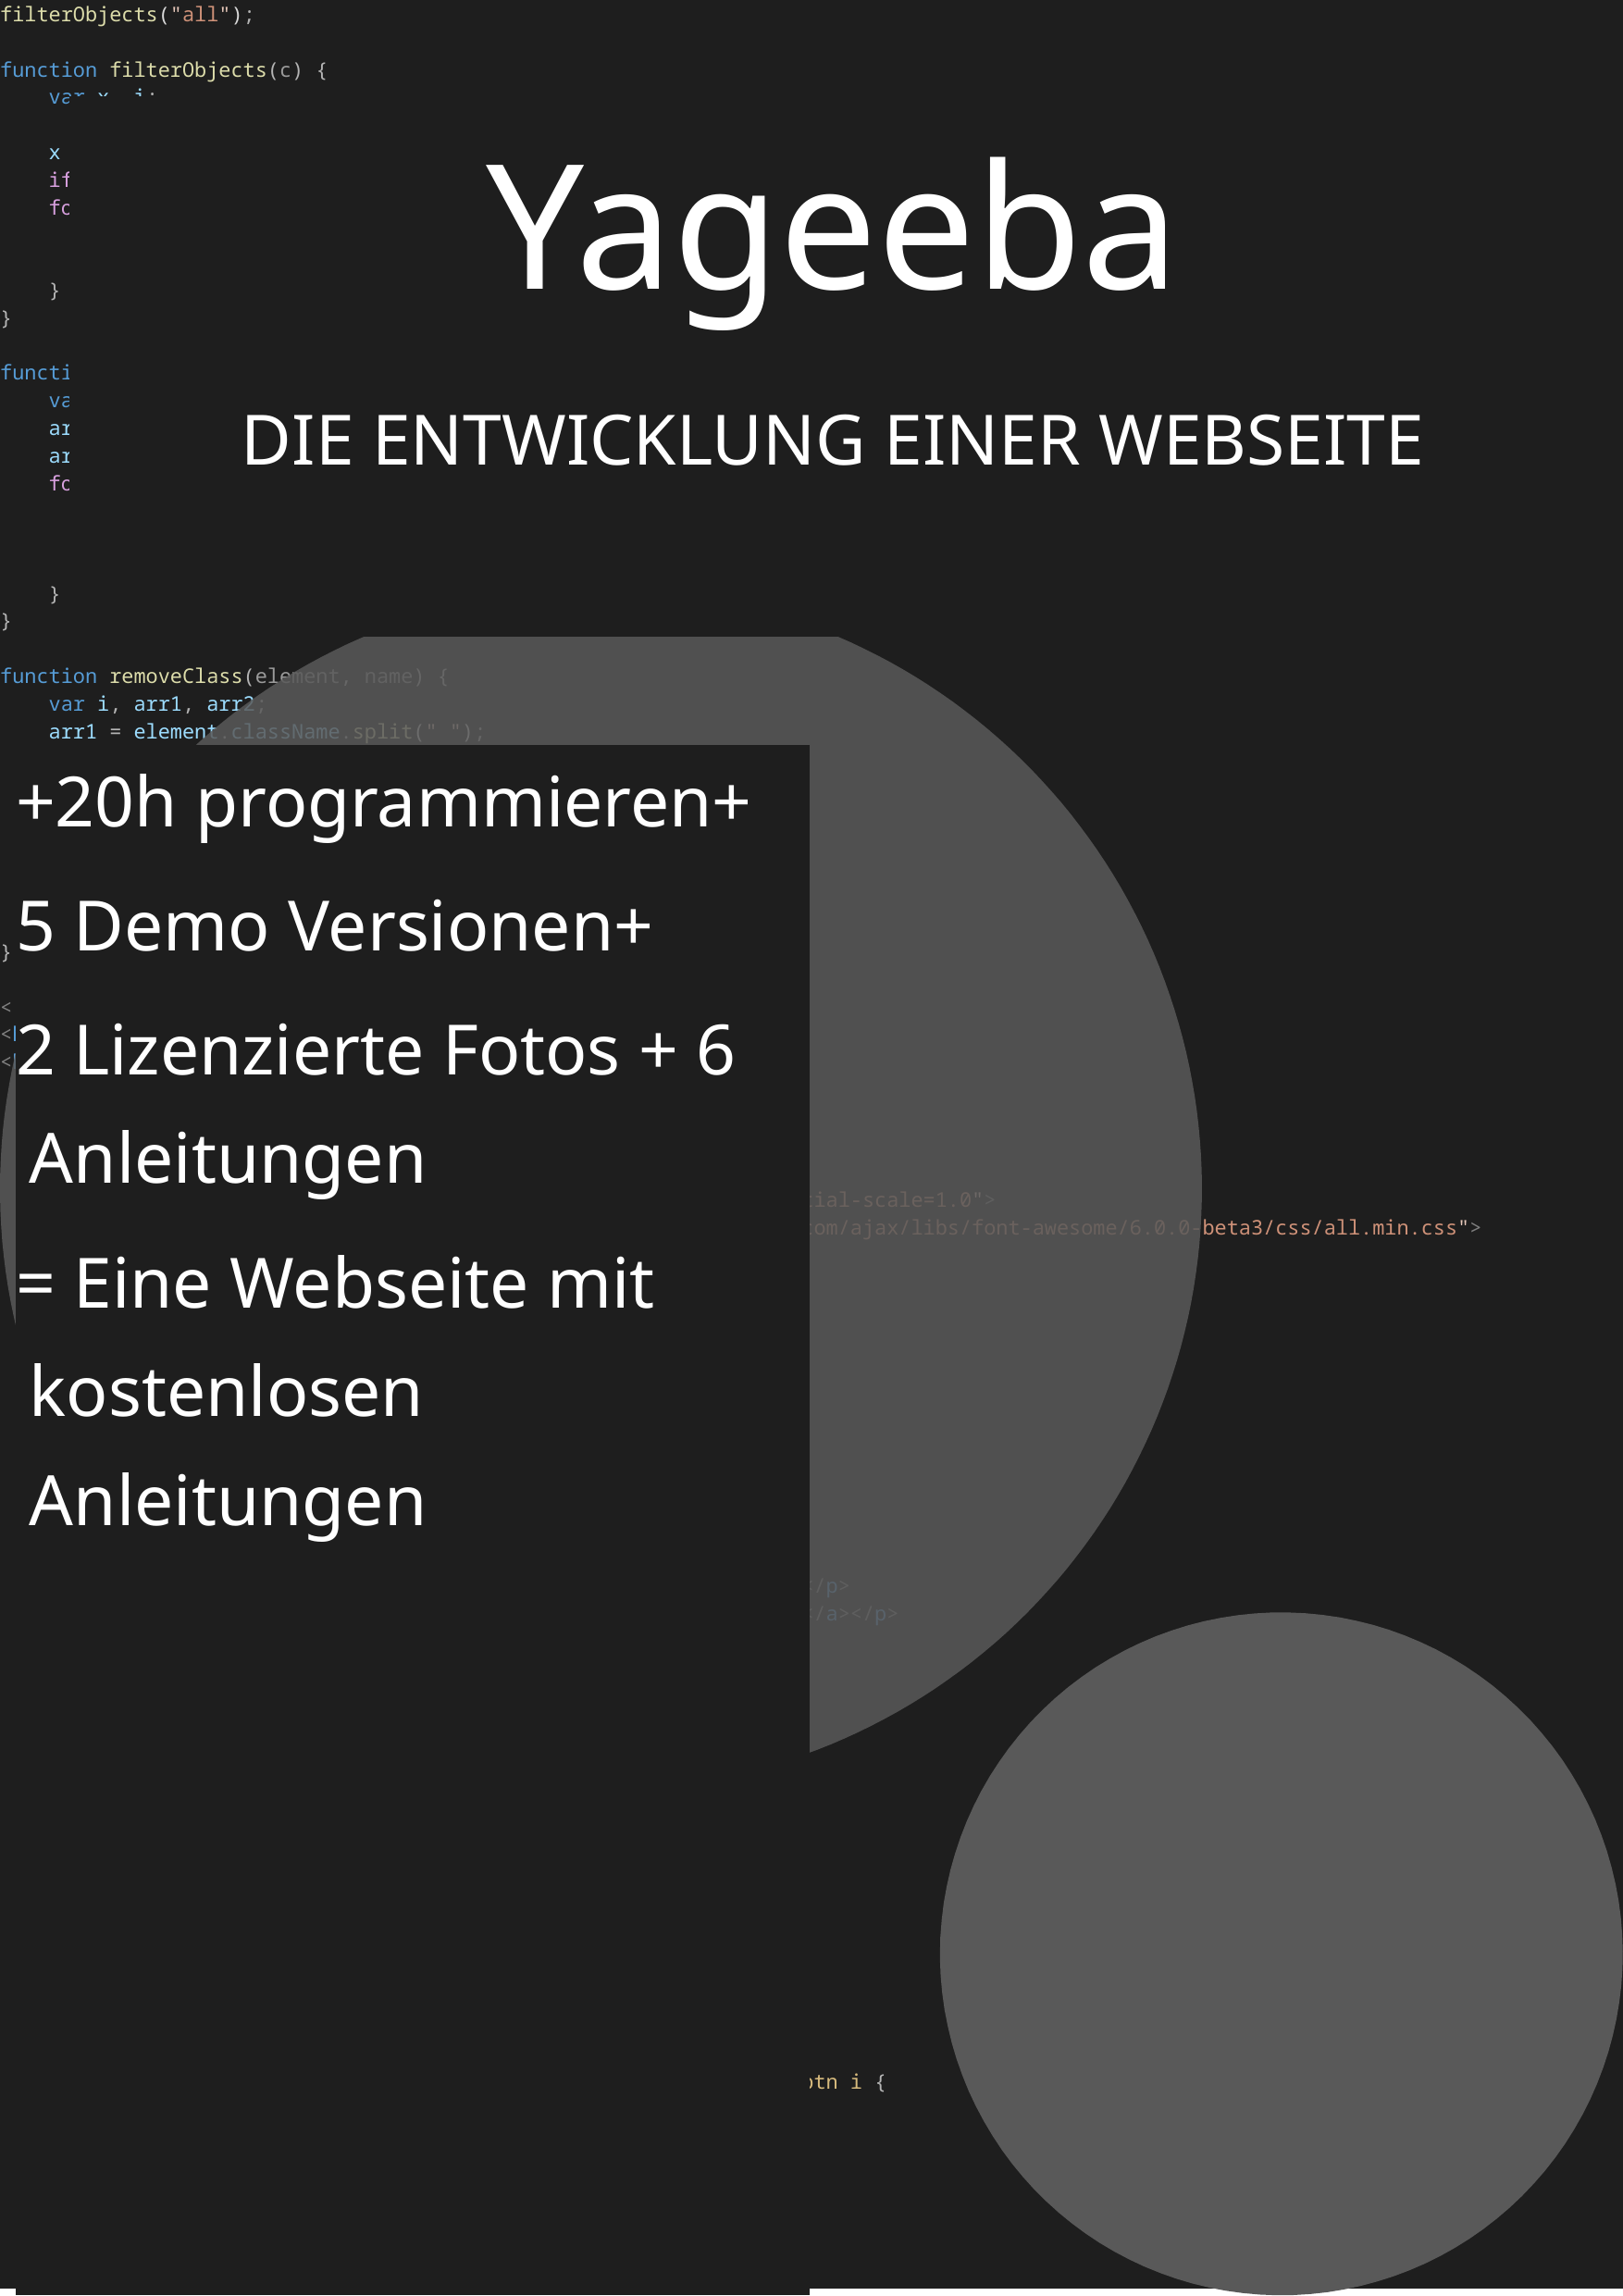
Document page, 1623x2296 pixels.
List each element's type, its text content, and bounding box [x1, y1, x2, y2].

text font-size: 20px; [810, 2095, 984, 2123]
text </ul> [948, 1654, 1117, 1682]
text <li><a href="Seite TR.html">EV</a></li> [810, 2261, 1209, 2289]
text <div class="navbar"> [0, 1406, 16, 1433]
text <div class="language-links"> [850, 1709, 1042, 1737]
text <p><a href="Seite TR.html">EV</a></p> [1066, 1544, 1623, 1571]
text <p><a href="AboutTR.html">Hakkında</a></p> [1042, 1571, 1623, 1599]
text <html lang="en"> [0, 1075, 10, 1103]
text if (c == "all") c = " "; [0, 166, 69, 192]
text while (arr1.indexOf(arr2[i]) > -1) { [1060, 800, 1623, 827]
text </div> [1107, 1489, 1623, 1516]
text <html lang="en"> [1192, 1075, 1623, 1103]
text } [0, 606, 69, 634]
text <div class="overlay"></div> [810, 2013, 950, 2040]
text arr1.splice(arr1.indexOf(arr2[i]), 1); [0, 745, 810, 2295]
text </ul> [1446, 1654, 1623, 1682]
text <body> [0, 1351, 16, 1378]
text <div class="toggle-btn"> [1604, 2040, 1623, 2067]
text 5 Demo Versionen+ [16, 876, 796, 971]
text arr1 = element.className.split(" "); [0, 414, 69, 441]
text var i, arr1, arr2; [1596, 386, 1623, 414]
text removeClass(x[i], "show"); [0, 220, 69, 248]
text <i class="fas fa-bars"></i><style>.toggle-btn i { [810, 2067, 970, 2095]
text </head> [0, 1323, 16, 1351]
text arr1.splice(arr1.indexOf(arr2[i]), 1); [1082, 827, 1623, 854]
text function removeClass(element, name) { [0, 662, 311, 689]
text <head> [0, 1103, 6, 1130]
text <head> [0, 1048, 16, 1075]
text <a href="Service TR.html">/TR</a> [810, 1819, 967, 1847]
text <ul class="links"> [1087, 1516, 1623, 1544]
text for (i = 0; i < x.length; i++) { [1596, 192, 1623, 220]
text font-size: 20px; [0, 2095, 16, 2123]
text [937, 689, 1623, 716]
text for (i = 0; i < x.length; i++) { [0, 192, 69, 220]
text <!-- Weitere Sprachen hinzufügen --> [810, 1875, 948, 1903]
text </ul> [0, 1654, 16, 1682]
text position: absolute;} </style> [810, 2123, 1001, 2151]
text x = document.getElementsByClassName("box"); [0, 138, 69, 166]
text var x, i; [0, 82, 1623, 637]
text function addClass(name, element) { [1596, 358, 1623, 386]
text for (i = 0; i < arr2.length; i++) { [1596, 468, 1623, 496]
text </div> [810, 1903, 943, 1930]
text arr2 = name.split(" "); [0, 744, 195, 772]
text [1596, 276, 1623, 304]
text } [1119, 882, 1623, 910]
text arr1 = element.className.split(" "); [0, 716, 229, 744]
text } [0, 552, 69, 579]
text arr2 = name.split(" "); [1007, 744, 1623, 772]
text } [0, 937, 16, 965]
text <title>DemoVersionBerra</title> [1187, 1296, 1623, 1323]
text var i, arr1, arr2; [0, 689, 265, 716]
text function addClass(name, element) { [0, 358, 69, 386]
text </div> [0, 1903, 16, 1930]
text } [0, 304, 69, 330]
text <header> [1162, 1378, 1623, 1406]
text position: absolute;} </style> [1561, 2123, 1623, 2151]
text arr2 = name.split(" "); [1596, 441, 1623, 468]
text +20h programmieren+ [16, 752, 796, 847]
text <a href="#">Yageeba</a> [0, 1461, 16, 1489]
text if (arr1.indexOf(arr2[i]) == -1) { [0, 496, 69, 524]
text <html lang="en"> [1178, 1020, 1623, 1048]
text element.className += " " + arr2[i]; [1596, 524, 1623, 552]
text } [0, 579, 69, 606]
text arr1 = element.className.split(" "); [1596, 414, 1623, 441]
text if (arr1.indexOf(arr2[i]) == -1) { [1596, 496, 1623, 524]
text <div class="logo"> [0, 1433, 16, 1461]
text <a href="Service TR.html">/TR</a> [1596, 1819, 1623, 1847]
text <ul class="dropdown-menu"> [810, 2233, 1130, 2261]
text <i class="fas fa-bars"></i><style>.toggle-btn i { [1592, 2067, 1623, 2095]
text <a href="Service O.html">DE</a> [1546, 1737, 1623, 1765]
text <div class="toggle-btn"> [0, 2040, 16, 2067]
text } [1596, 552, 1623, 579]
text <div class="language-links"> [1521, 1709, 1623, 1737]
text <!DOCTYPE html> [0, 992, 16, 1020]
text <meta name="viewport" content="width=device-width, initial-scale=1.0"> [1202, 1185, 1623, 1213]
text } [1101, 854, 1623, 882]
text <div class="navbar"> [1151, 1406, 1623, 1433]
text <li><a href="Seite TR.html">EV</a></li> [1353, 2261, 1623, 2289]
text <div class="toggle-btn"> [810, 2040, 959, 2067]
text var i, arr1, arr2; [0, 386, 69, 414]
text for (i = 0; i < arr2.length; i++) { [1035, 772, 1623, 800]
text </div> [810, 2178, 1049, 2205]
text </div> [810, 2205, 1084, 2233]
text </div> [810, 1930, 940, 1957]
text function filterObjects(c) { [0, 55, 1623, 82]
text [1596, 304, 1623, 330]
text </div> [0, 1930, 16, 1957]
text <body> [1172, 1351, 1623, 1378]
text <a href="#">Yageeba</a> [1122, 1461, 1623, 1489]
text <header> [0, 1378, 16, 1406]
text <!DOCTYPE html> [1170, 992, 1623, 1020]
text <head> [1185, 1048, 1623, 1075]
text [1596, 579, 1623, 606]
text [1147, 937, 1623, 965]
text <link rel="stylesheet" href="https://cdnjs.cloudflare.com/ajax/libs/font-awesome/6.0.0-beta3/css/all.min.css"> [1200, 1213, 1623, 1241]
text <link rel="stylesheet" href="Service O.css"> [1197, 1241, 1623, 1268]
text 2 Lizenzierte Fotos + 6 Anleitungen [16, 1000, 796, 1204]
text removeClass(x[i], "show"); [1596, 220, 1623, 248]
text <ul class="links"> [0, 1516, 16, 1544]
text if (x[i].className.indexOf(c) > -1) addClass(x[i], "show"); [0, 248, 69, 276]
text Yageeba [83, 104, 1582, 340]
text [1596, 606, 1623, 634]
text arr1 = element.className.split(" "); [973, 716, 1623, 744]
text if (c == "all") c = " "; [1596, 166, 1623, 192]
text </div> [0, 2178, 16, 2205]
text DIE ENTWICKLUNG EINER WEBSEITE [83, 391, 1582, 485]
text </head> [1181, 1323, 1623, 1351]
text font-size: 20px; [1579, 2095, 1623, 2123]
text arr2 = name.split(" "); [0, 441, 69, 468]
text function removeClass(element, name) { [892, 662, 1623, 689]
text for (i = 0; i < arr2.length; i++) { [0, 468, 69, 496]
text <head> [1196, 1103, 1623, 1130]
text <meta charset="UTF-8"/> [1199, 1130, 1623, 1158]
text <div class="logo"> [1137, 1433, 1623, 1461]
text </div> [0, 1489, 16, 1516]
text </div> [0, 2205, 16, 2233]
text <p><a href="Service TR.html">Hizmetler</a></p> [1014, 1599, 1623, 1627]
text <ul class="dropdown-menu"> [1433, 2233, 1623, 2261]
text } [0, 276, 69, 304]
text element.className = arr1.join(" "); [1134, 910, 1623, 937]
text </div> [1480, 2205, 1623, 2233]
text = Eine Webseite mit kostenlosen Anleitungen [16, 1234, 796, 1545]
text element.className += " " + arr2[i]; [0, 524, 69, 552]
text <meta http-equiv="X-UA-Compatible" content="IE=edge"/> [1202, 1158, 1623, 1185]
text </div> [1514, 2178, 1623, 2205]
text <a href="ServiceEN.html">/EN</a> [810, 1792, 980, 1819]
text <a href="ServiceEN.html">/EN</a> [1582, 1792, 1623, 1819]
text <a href="Service O.html">DE</a> [810, 1737, 1017, 1765]
text filterObjects("all"); [0, 0, 1623, 28]
text x = document.getElementsByClassName("box"); [1596, 138, 1623, 166]
text } [0, 854, 16, 882]
text } [0, 882, 16, 910]
text <html lang="en"> [0, 1020, 16, 1048]
